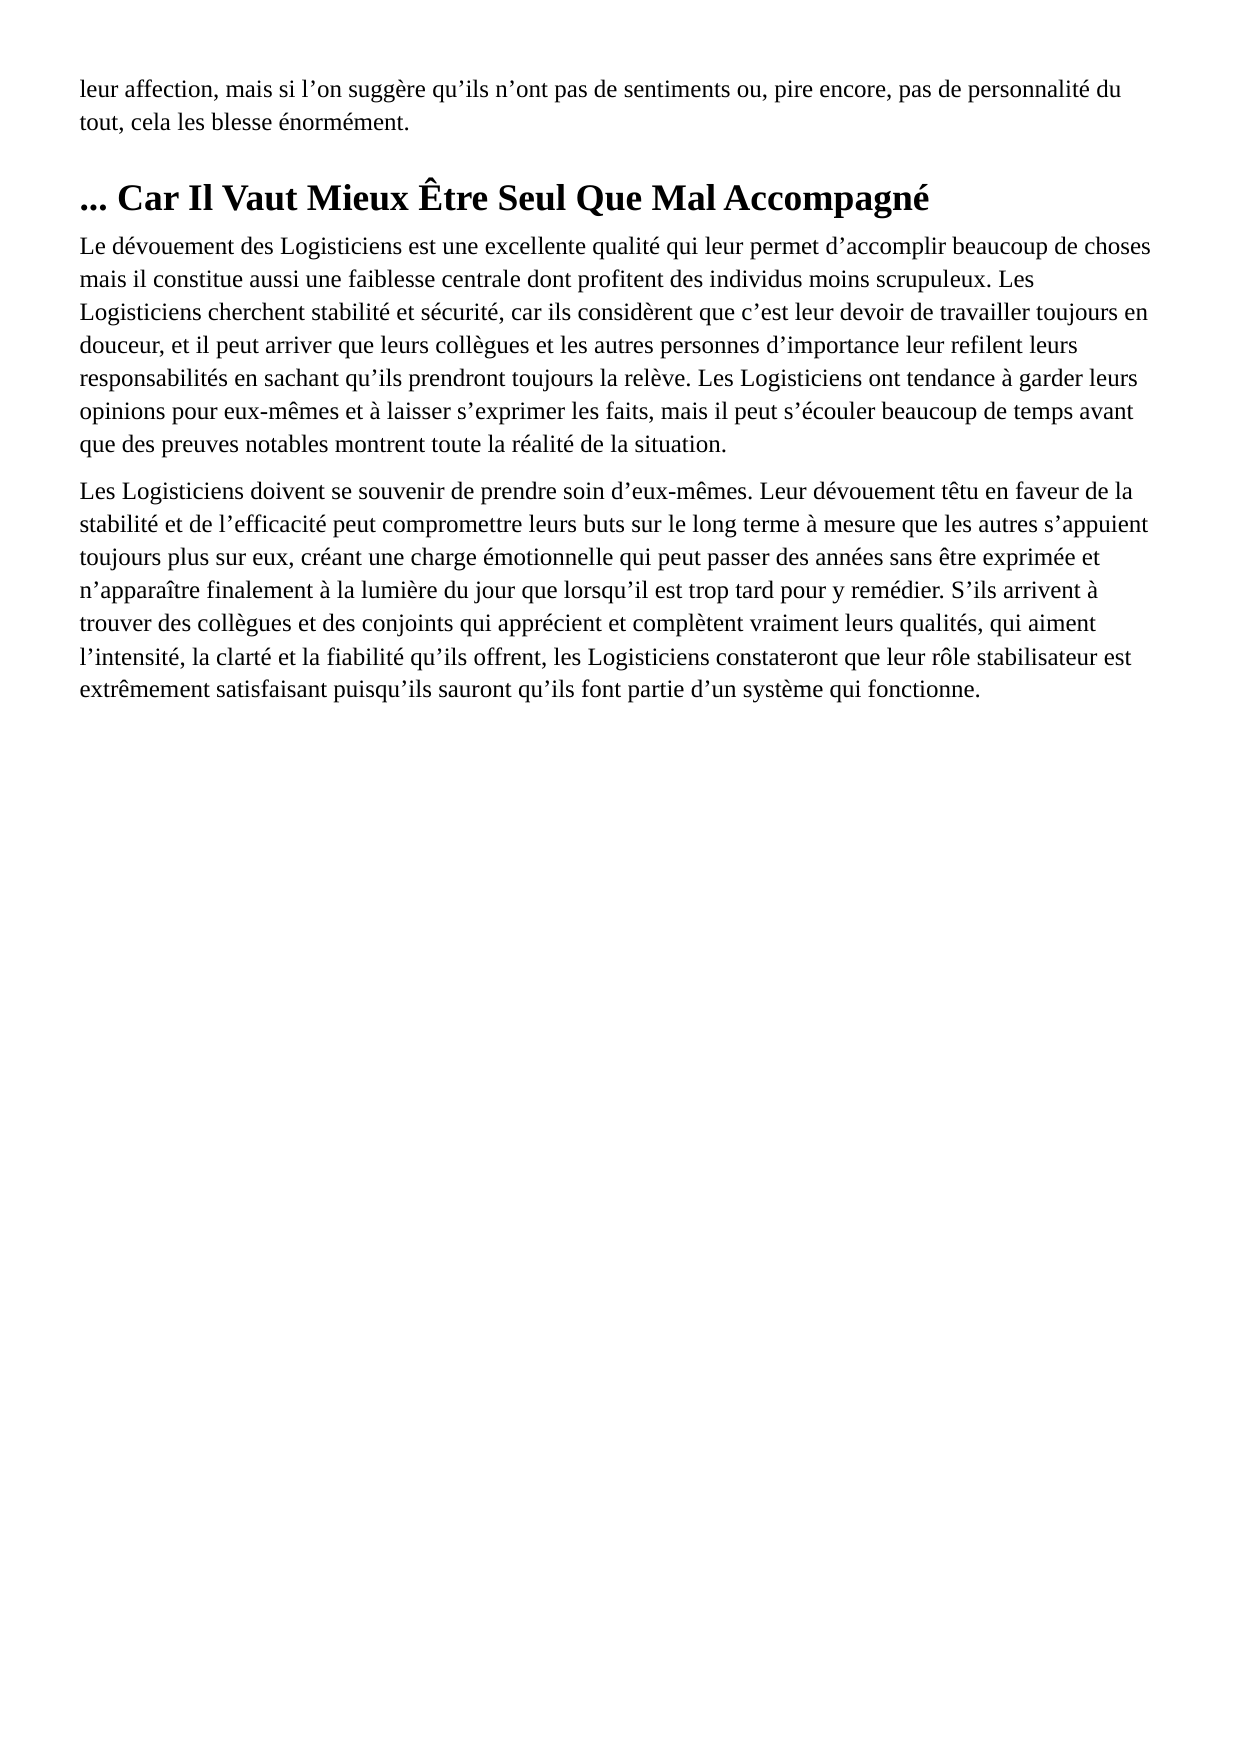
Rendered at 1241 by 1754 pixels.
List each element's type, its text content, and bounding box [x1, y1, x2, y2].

subtitle ... Car Il Vaut Mieux Être Seul Que Mal Accompagné [79, 175, 1154, 218]
text leur affection, mais si l’on suggère qu’ils n’ont pas de sentiments ou, pire encore, pas de personnalité du tout, cela les blesse énormément. [79, 74, 1154, 135]
text Les Logisticiens doivent se souvenir de prendre soin d’eux-mêmes. Leur dévouement têtu en faveur de la stabilité et de l’efficacité peut compromettre leurs buts sur le long terme à mesure que les autres s’appuient toujours plus sur eux, créant une charge émotionnelle qui peut passer des années sans être exprimée et n’apparaître finalement à la lumière du jour que lorsqu’il est trop tard pour y remédier. S’ils arrivent à trouver des collègues et des conjoints qui apprécient et complètent vraiment leurs qualités, qui aiment l’intensité, la clarté et la fiabilité qu’ils offrent, les Logisticiens constateront que leur rôle stabilisateur est extrêmement satisfaisant puisqu’ils sauront qu’ils font partie d’un système qui fonctionne. [79, 476, 1154, 703]
text Le dévouement des Logisticiens est une excellente qualité qui leur permet d’accomplir beaucoup de choses mais il constitue aussi une faiblesse centrale dont profitent des individus moins scrupuleux. Les Logisticiens cherchent stabilité et sécurité, car ils considèrent que c’est leur devoir de travailler toujours en douceur, et il peut arriver que leurs collègues et les autres personnes d’importance leur refilent leurs responsabilités en sachant qu’ils prendront toujours la relève. Les Logisticiens ont tendance à garder leurs opinions pour eux-mêmes et à laisser s’exprimer les faits, mais il peut s’écouler beaucoup de temps avant que des preuves notables montrent toute la réalité de la situation. [79, 231, 1154, 458]
